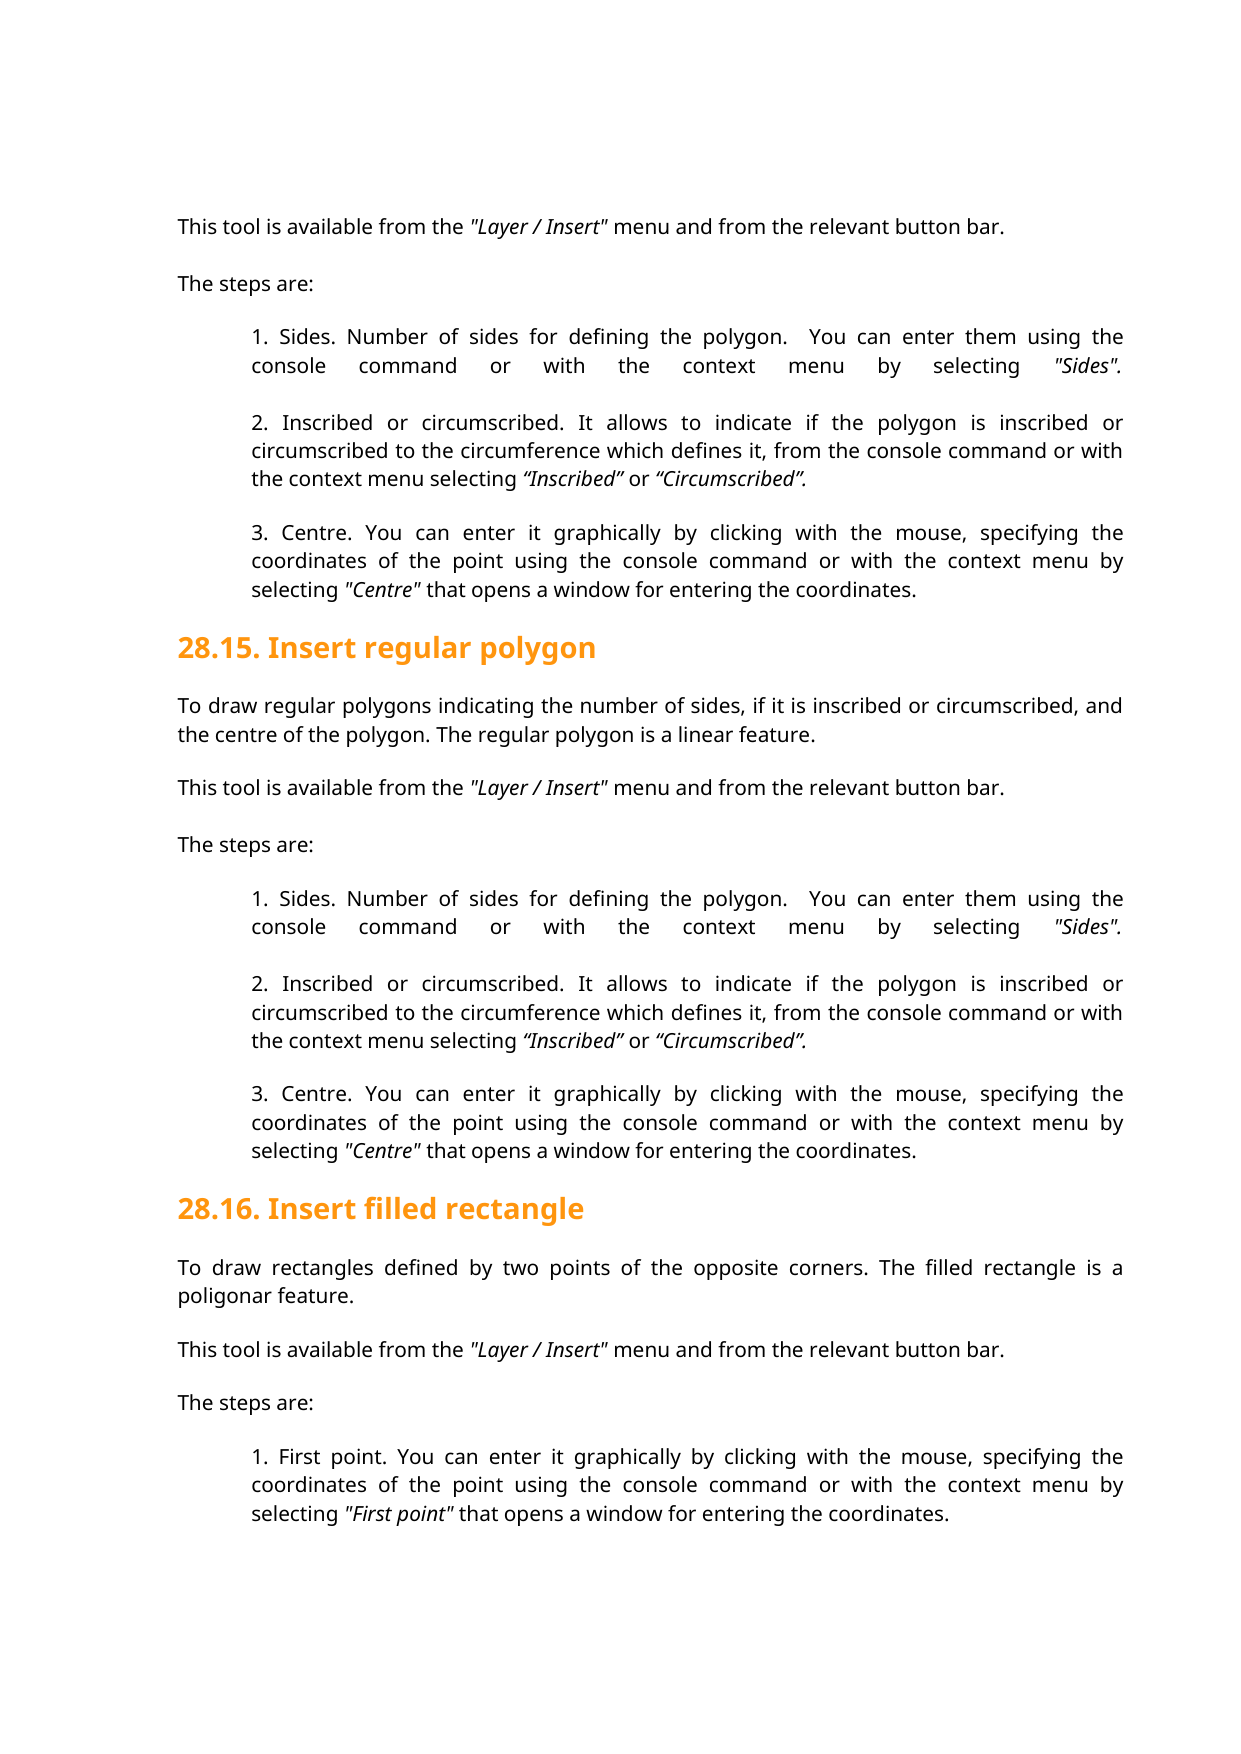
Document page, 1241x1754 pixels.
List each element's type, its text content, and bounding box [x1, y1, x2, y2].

subtitle 28.15. Insert regular polygon [177, 627, 1125, 667]
text 3. Centre. You can enter it graphically by clicking with the mouse, specifying the coordinates of the point using the console command or with the context menu by selecting "Centre" that opens a window for entering the coordinates. [251, 518, 1125, 603]
subtitle 28.16. Insert filled rectangle [177, 1188, 1125, 1228]
text The steps are: [177, 830, 1125, 859]
text The steps are: [177, 1388, 1125, 1417]
text To draw rectangles defined by two points of the opposite corners. The filled rectangle is a poligonar feature. [177, 1253, 1125, 1310]
text This tool is available from the "Layer / Insert" menu and from the relevant button bar. [177, 773, 1125, 830]
text 3. Centre. You can enter it graphically by clicking with the mouse, specifying the coordinates of the point using the console command or with the context menu by selecting "Centre" that opens a window for entering the coordinates. [251, 1079, 1125, 1165]
text This tool is available from the "Layer / Insert" menu and from the relevant button bar. [177, 184, 1125, 269]
text To draw regular polygons indicating the number of sides, if it is inscribed or circumscribed, and the centre of the polygon. The regular polygon is a linear feature. [177, 692, 1125, 748]
text 1. Sides. Number of sides for defining the polygon. You can enter them using the console command or with the context menu by selecting "Sides". 2. Inscribed or circumscribed. It allows to indicate if the polygon is inscribed or circumscribed to the circumference which defines it, from the console command or with the context menu selecting “Inscribed” or “Circumscribed”. [251, 884, 1125, 1054]
list 1. First point. You can enter it graphically by clicking with the mouse, specifying the coordinates of the point using the console command or with the context menu by selecting "First point" that opens a window for entering the coordinates. [251, 1442, 1125, 1527]
text 1. Sides. Number of sides for defining the polygon. You can enter them using the console command or with the context menu by selecting "Sides". 2. Inscribed or circumscribed. It allows to indicate if the polygon is inscribed or circumscribed to the circumference which defines it, from the console command or with the context menu selecting “Inscribed” or “Circumscribed”. [251, 322, 1125, 493]
text The steps are: [177, 269, 1125, 297]
text This tool is available from the "Layer / Insert" menu and from the relevant button bar. [177, 1335, 1125, 1363]
